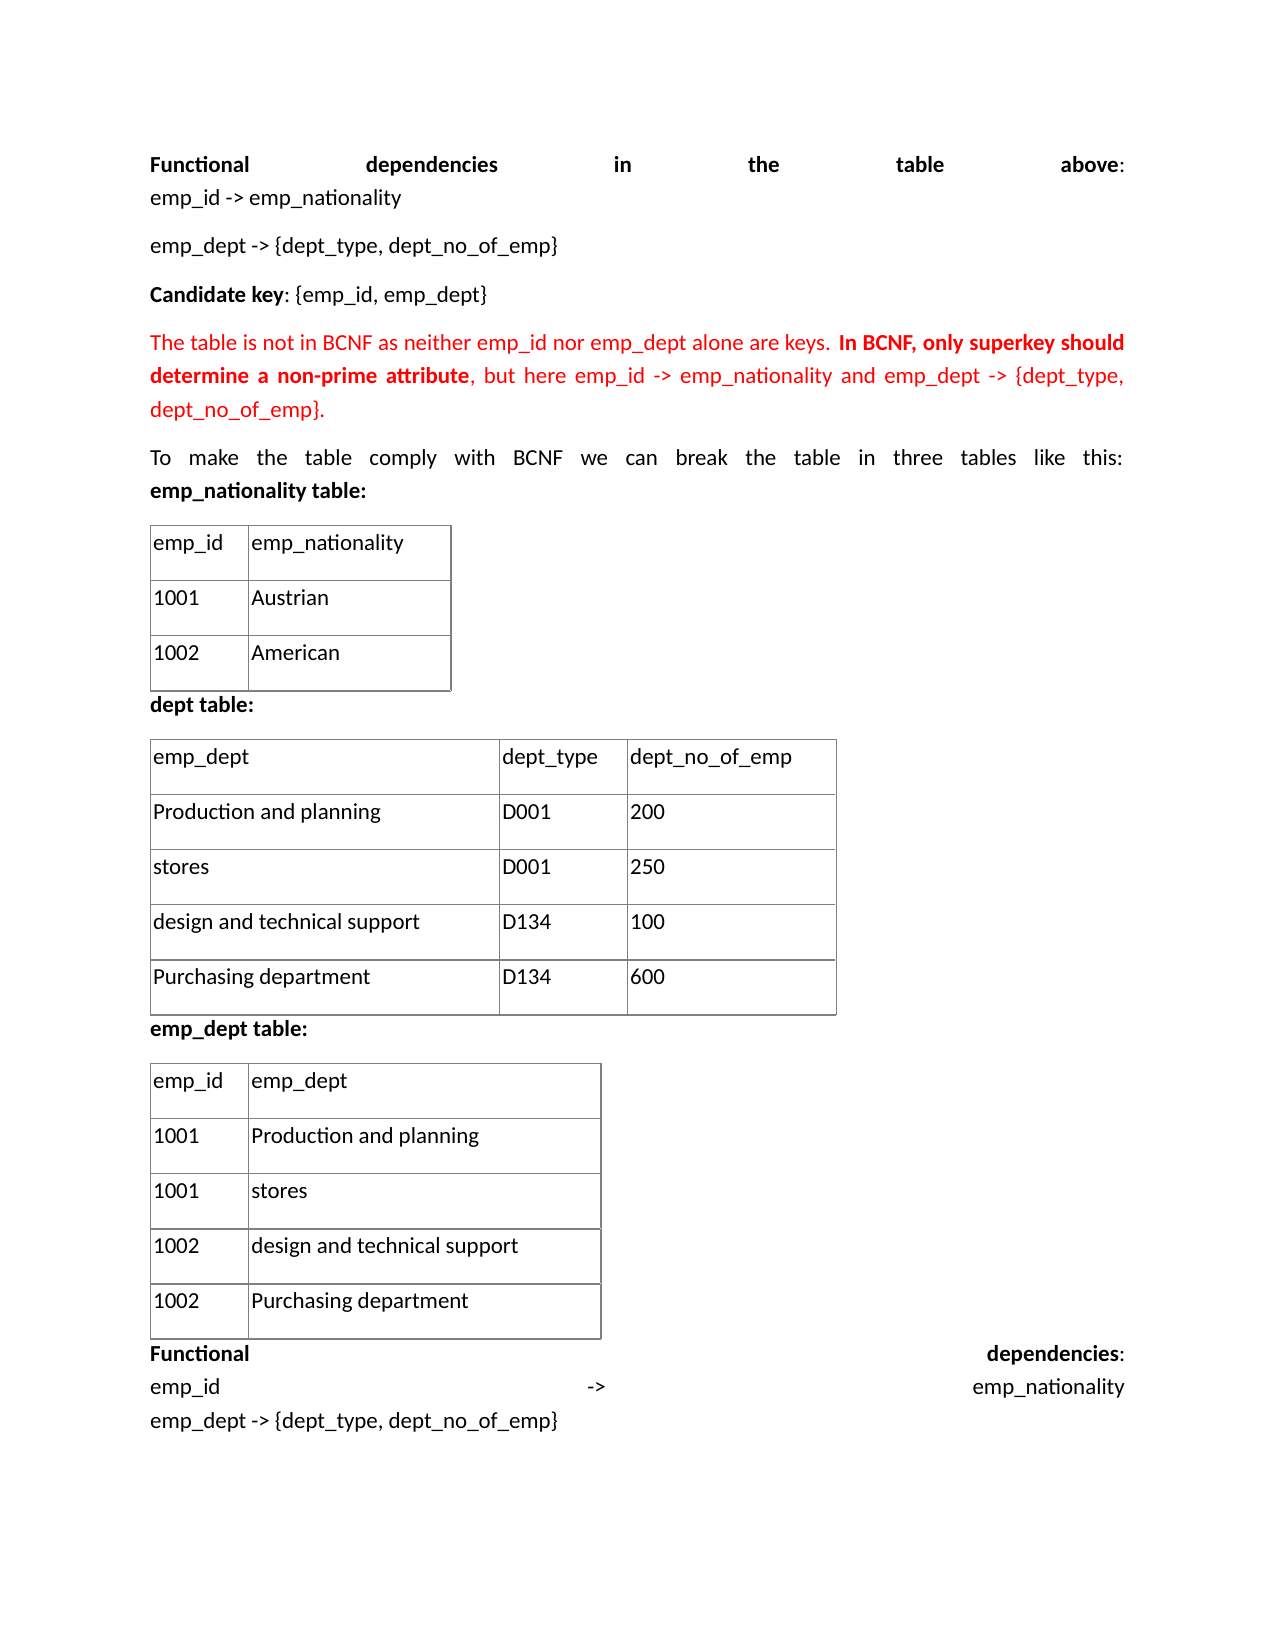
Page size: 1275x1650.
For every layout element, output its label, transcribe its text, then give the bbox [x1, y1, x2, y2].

table_cell stores [249, 1174, 600, 1228]
table_cell 1001 [151, 581, 248, 635]
table_header emp_dept [151, 740, 499, 794]
table_cell Austrian [249, 581, 450, 635]
table_cell 1001 [151, 1119, 248, 1173]
text Functional dependencies: emp_id -> emp_nationality emp_dept -> {dept_type, dept_no_of_emp} [150, 1339, 1125, 1434]
text dept table: [150, 691, 1125, 718]
table_cell design and technical support [249, 1230, 600, 1283]
table_cell 1002 [151, 1230, 248, 1283]
table_header dept_no_of_emp [628, 740, 836, 794]
table_cell 1001 [151, 1174, 248, 1228]
table_cell D001 [500, 795, 627, 849]
table_cell 1002 [151, 636, 248, 690]
table_cell 200 [628, 794, 836, 849]
table_cell Production and planning [151, 795, 499, 849]
table_header emp_nationality [249, 526, 450, 580]
table_cell Production and planning [249, 1119, 600, 1173]
table_cell Purchasing department [249, 1285, 600, 1338]
text To make the table comply with BCNF we can break the table in three tables like this: emp_nationality table: [150, 443, 1125, 505]
table_header emp_id [151, 526, 248, 580]
text Candidate key: {emp_id, emp_dept} [150, 280, 1125, 308]
table_cell 250 [628, 849, 836, 904]
table_cell design and technical support [151, 905, 499, 959]
text Functional dependencies in the table above: emp_id -> emp_nationality [150, 150, 1125, 212]
text The table is not in BCNF as neither emp_id nor emp_dept alone are keys. In BCNF, only superkey should determine a non-prime attribute, but here emp_id -> emp_nationality and emp_dept -> {dept_type, dept_no_of_emp}. [150, 328, 1125, 423]
table_header emp_dept [249, 1064, 600, 1118]
table_header dept_type [500, 740, 627, 794]
table_cell 1002 [151, 1285, 248, 1338]
table_cell D134 [500, 961, 627, 1014]
table_header emp_id [151, 1064, 248, 1118]
table_cell Purchasing department [151, 961, 499, 1014]
table_cell 100 [628, 904, 836, 959]
table_cell 600 [628, 959, 836, 1014]
text emp_dept -> {dept_type, dept_no_of_emp} [150, 232, 1125, 260]
text emp_dept table: [150, 1014, 1125, 1043]
table_cell D134 [500, 905, 627, 959]
table_cell D001 [500, 850, 627, 904]
table_cell American [249, 636, 450, 690]
table_cell stores [151, 850, 499, 904]
